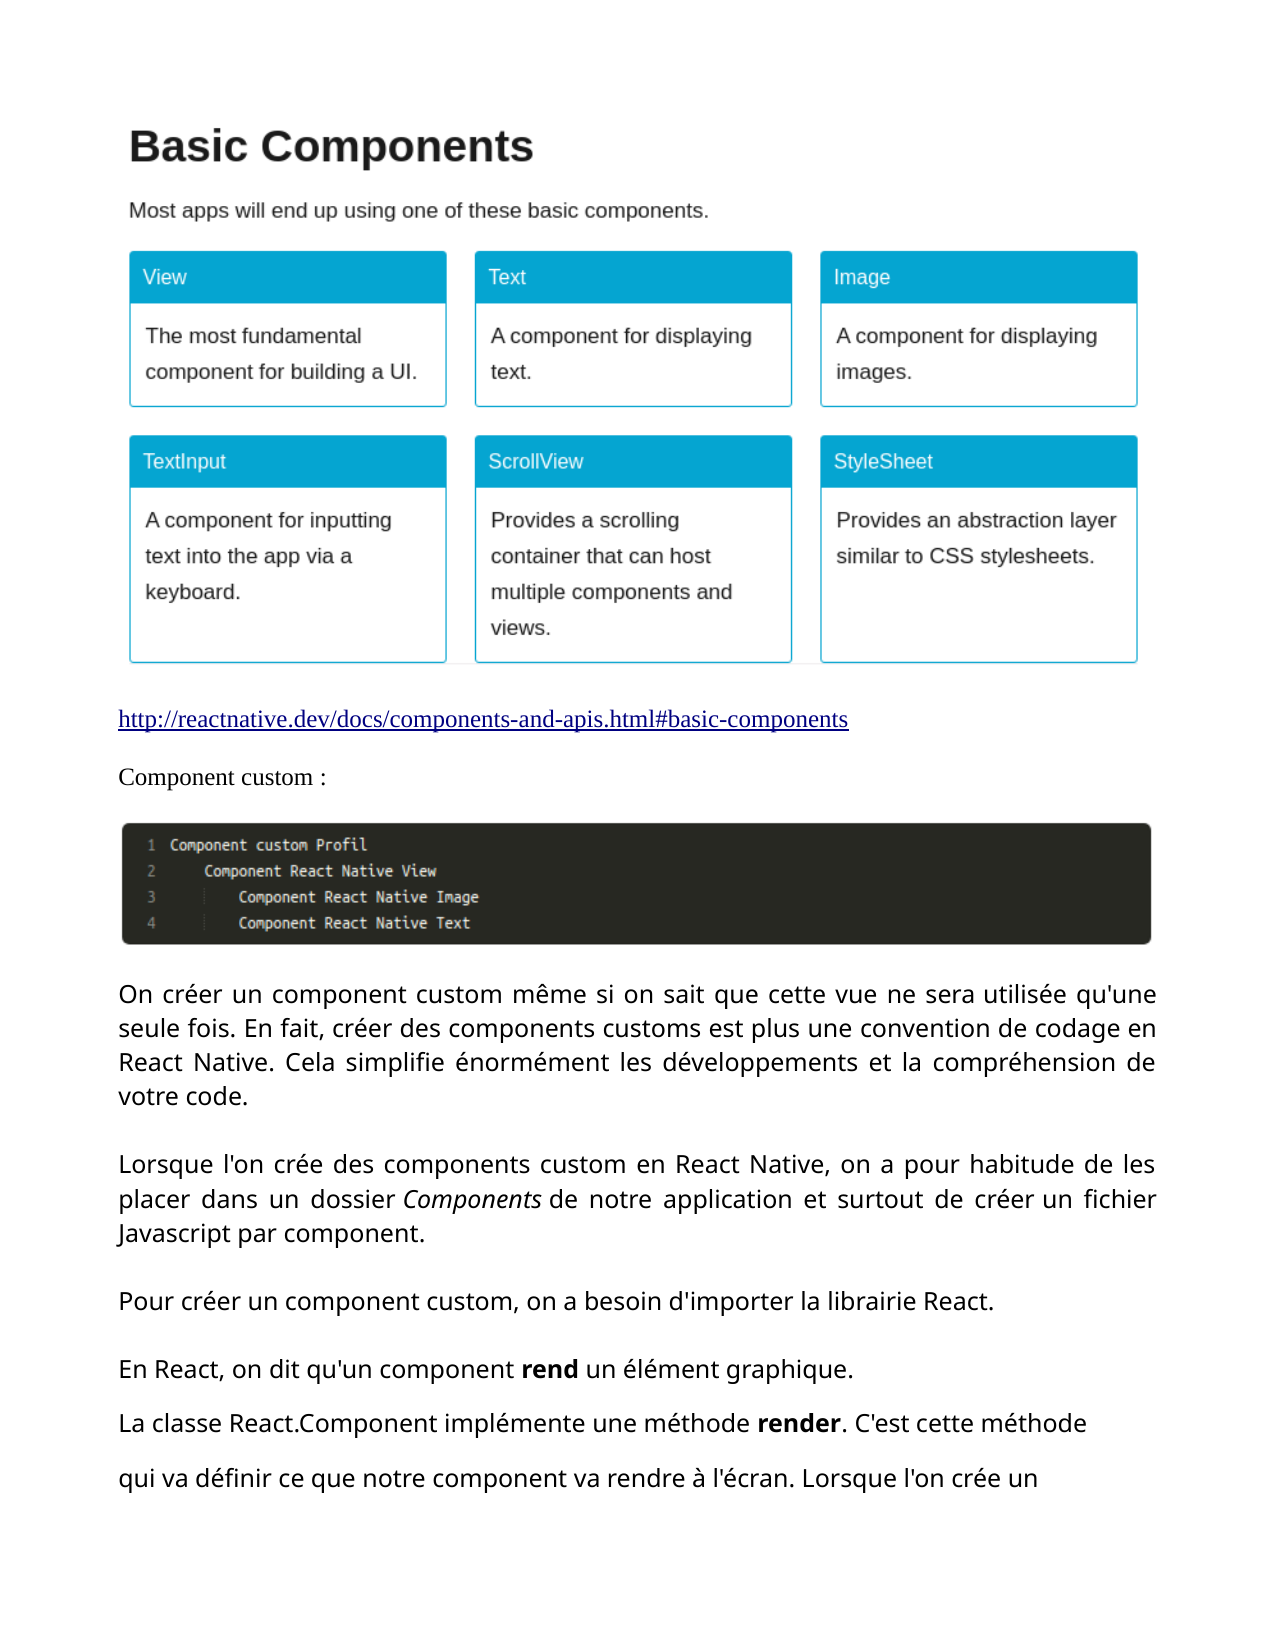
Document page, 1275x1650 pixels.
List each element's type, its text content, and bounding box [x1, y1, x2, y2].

text La classe React.Component implémente une méthode render. C'est cette méthode qui va définir ce que notre component va rendre à l'écran. Lorsque l'on crée un [118, 1405, 1157, 1494]
picture [118, 819, 1157, 949]
text On créer un component custom même si on sait que cette vue ne sera utilisée qu'une seule fois. En fait, créer des components customs est plus une convention de codage en React Native. Cela simplifie énormément les développements et la compréhension de votre code. [118, 977, 1157, 1113]
picture [118, 118, 1157, 676]
text http://reactnative.dev/docs/components-and-apis.html#basic-components [118, 704, 1157, 733]
text En React, on dit qu'un component rend un élément graphique. [118, 1352, 1157, 1386]
text Lorsque l'on crée des components custom en React Native, on a pour habitude de les placer dans un dossier Components de notre application et surtout de créer un fichier Javascript par component. [118, 1147, 1157, 1249]
text Component custom : [118, 762, 1157, 791]
text Pour créer un component custom, on a besoin d'importer la librairie React. [118, 1283, 1157, 1317]
